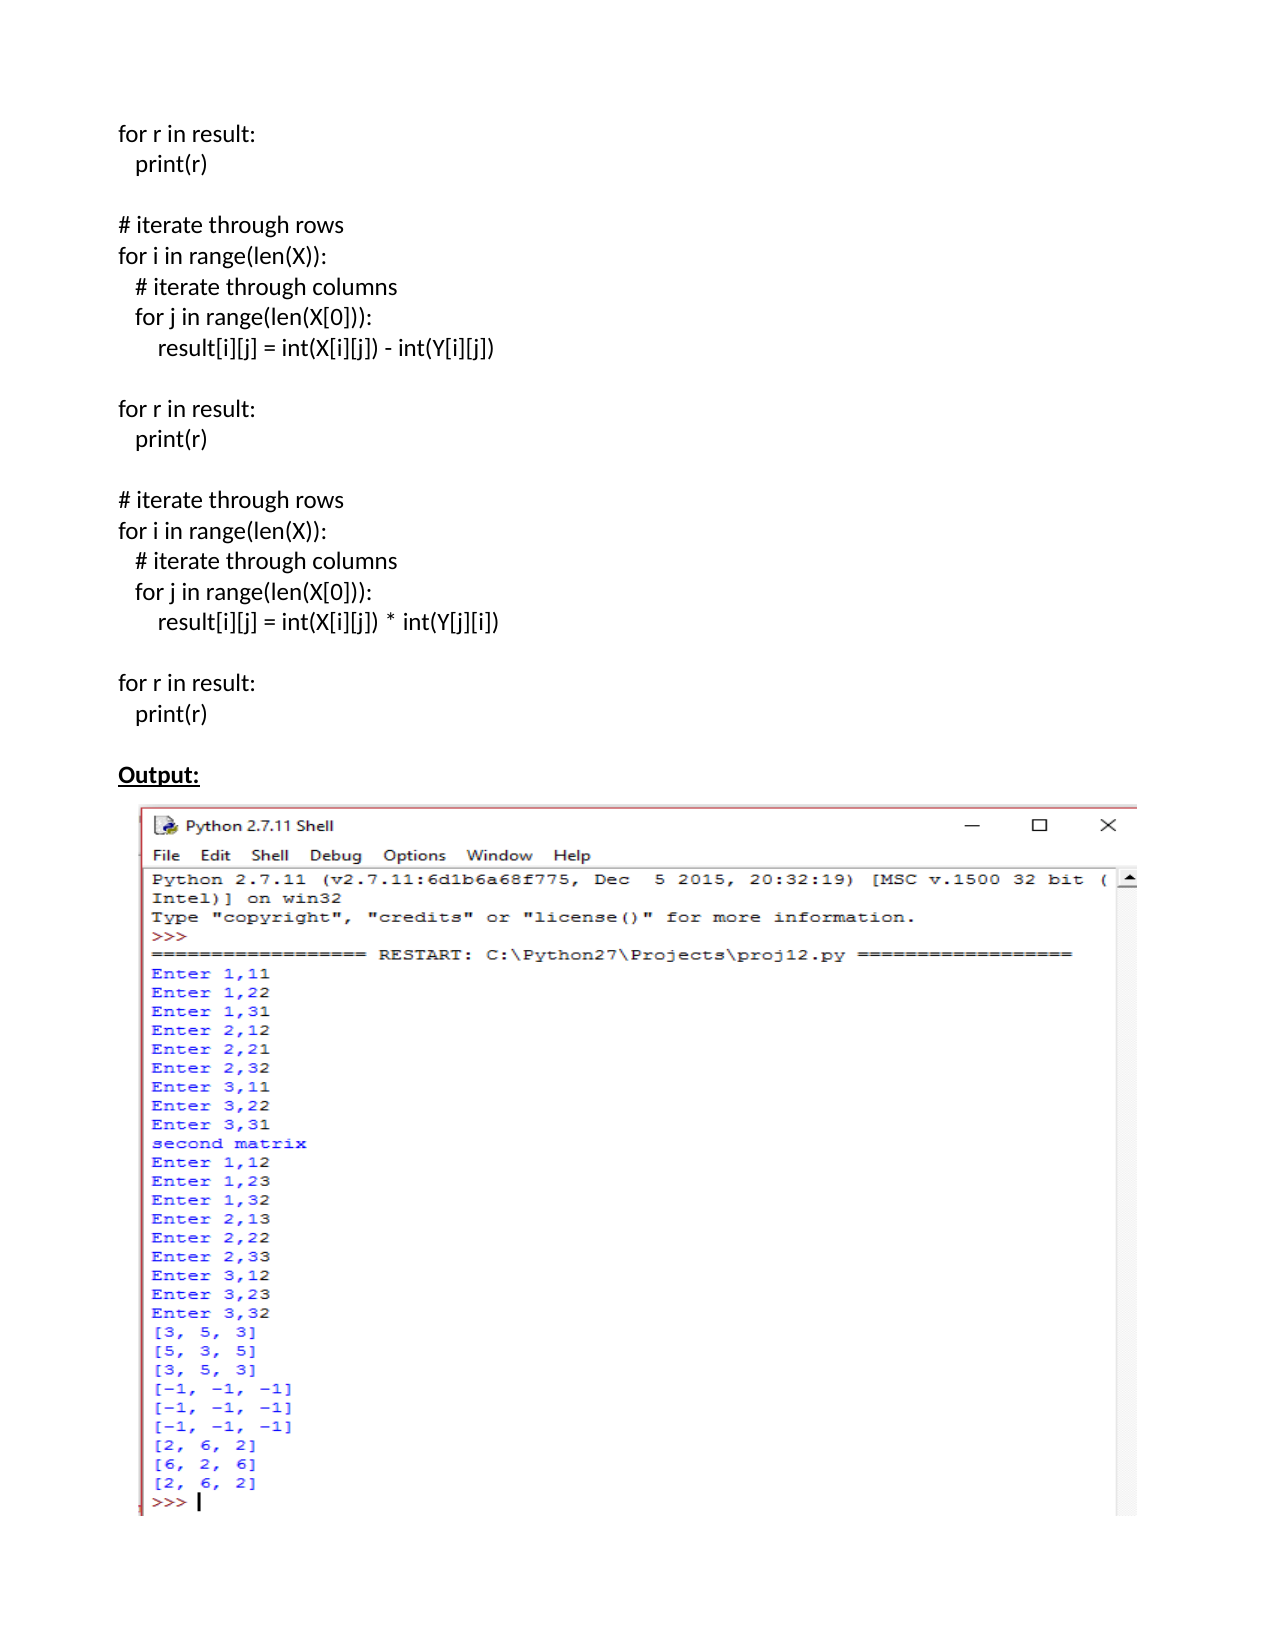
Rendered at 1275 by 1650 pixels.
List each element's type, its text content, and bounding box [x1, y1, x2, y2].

text for r in result: [118, 667, 1157, 698]
text result[i][j] = int(X[i][j]) * int(Y[j][i]) [118, 606, 1157, 637]
text for i in range(len(X)): [118, 240, 1157, 271]
text print(r) [118, 698, 1157, 728]
text result[i][j] = int(X[i][j]) - int(Y[i][j]) [118, 332, 1157, 362]
text # iterate through columns [118, 271, 1157, 301]
text print(r) [118, 149, 1157, 179]
text # iterate through rows [118, 484, 1157, 515]
text for i in range(len(X)): [118, 515, 1157, 545]
text for j in range(len(X[0])): [118, 576, 1157, 606]
text for r in result: [118, 393, 1157, 423]
text # iterate through columns [118, 545, 1157, 576]
text for j in range(len(X[0])): [118, 301, 1157, 332]
text for r in result: [118, 118, 1157, 149]
text # iterate through rows [118, 210, 1157, 240]
text Output: [118, 759, 1157, 789]
text print(r) [118, 423, 1157, 454]
picture [138, 804, 1137, 1516]
